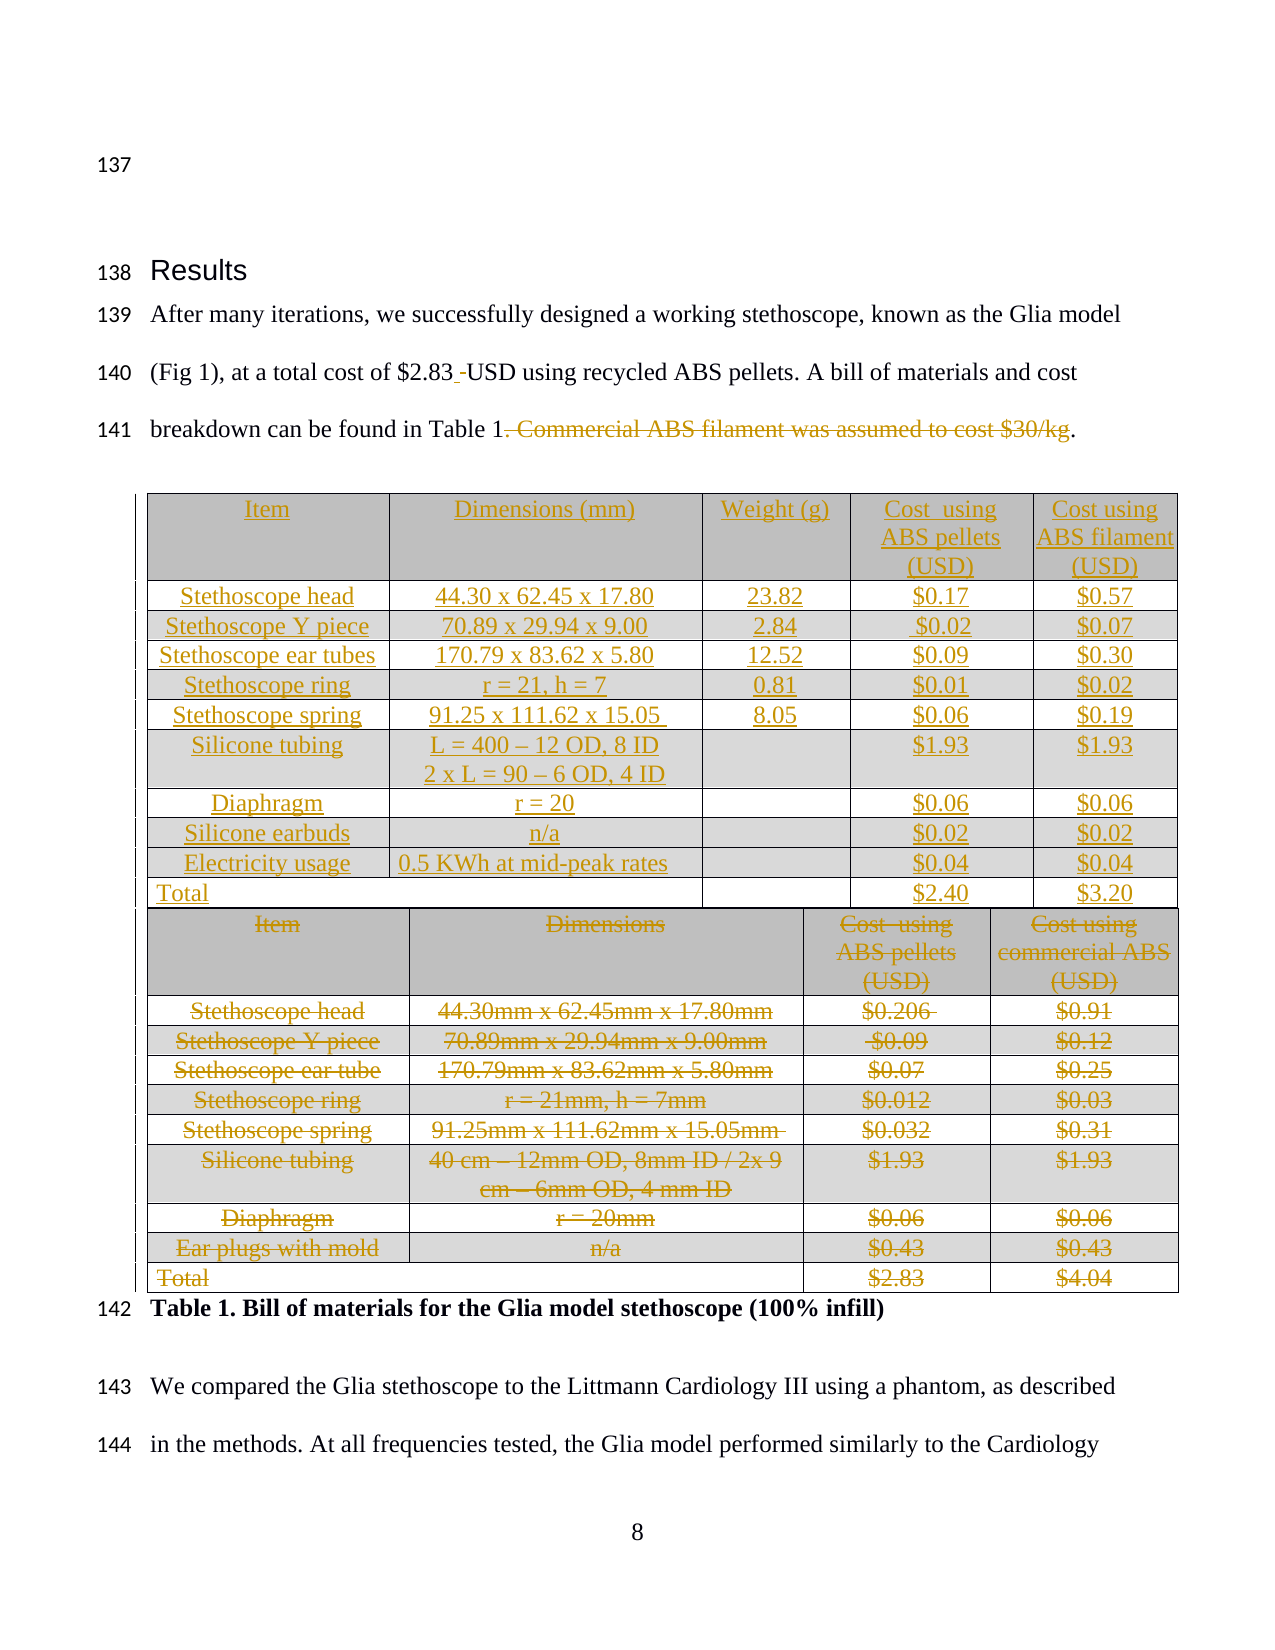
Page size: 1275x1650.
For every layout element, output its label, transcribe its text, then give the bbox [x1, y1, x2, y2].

table_cell $0.04 [1034, 848, 1177, 877]
table_cell r = 20 [390, 789, 702, 817]
text Table 1. Bill of materials for the Glia model stethoscope (100% infill) [150, 1293, 1125, 1322]
table_header Cost using ABS pellets (USD) [851, 494, 1033, 580]
table_cell [703, 730, 850, 787]
table_cell $0.02 [851, 818, 1033, 847]
table_cell $0.17 [851, 581, 1033, 610]
table_cell Stethoscope Y piece [148, 611, 389, 639]
table_cell $0.30 [1034, 641, 1177, 669]
table_cell 23.82 [703, 581, 850, 610]
table_cell Silicone earbuds [148, 818, 389, 847]
table_cell Stethoscope head [148, 581, 389, 610]
table_cell 2.84 [703, 611, 850, 639]
table_cell $0.06 [851, 789, 1033, 817]
table_cell 70.89 x 29.94 x 9.00 [390, 611, 702, 639]
table_cell n/a [390, 818, 702, 847]
table_cell 0.5 KWh at mid-peak rates [390, 848, 702, 877]
table_cell 91.25 x 111.62 x 15.05 [390, 700, 702, 729]
table_cell 170.79 x 83.62 x 5.80 [390, 641, 702, 669]
table_header Item [148, 494, 389, 580]
table_cell $3.20 [1034, 878, 1177, 907]
subtitle Results [150, 253, 1125, 287]
table_cell Silicone tubing [148, 730, 389, 787]
table_cell 8.05 [703, 700, 850, 729]
text After many iterations, we successfully designed a working stethoscope, known as the Glia model (Fig 1), at a total cost of $2.83 USD using recycled ABS pellets. A bill of materials and cost breakdown can be found in Table 1. [150, 299, 1125, 443]
text We compared the Glia stethoscope to the Littmann Cardiology III using a phantom, as described in the methods. At all frequencies tested, the Glia model performed similarly to the Cardiology [150, 1371, 1125, 1457]
table_cell [703, 789, 850, 817]
table_cell $0.09 [851, 641, 1033, 669]
table_cell 12.52 [703, 641, 850, 669]
table_cell $0.19 [1034, 700, 1177, 729]
table_cell 44.30 x 62.45 x 17.80 [390, 581, 702, 610]
table_cell Diaphragm [148, 789, 389, 817]
table_cell $0.57 [1034, 581, 1177, 610]
table_cell $2.40 [851, 878, 1033, 907]
table_cell Stethoscope ring [148, 670, 389, 699]
table_cell $0.02 [851, 611, 1033, 639]
table_cell $0.02 [1034, 670, 1177, 699]
table_cell [703, 818, 850, 847]
table_cell $1.93 [851, 730, 1033, 787]
table_cell $0.06 [851, 700, 1033, 729]
table_cell $0.02 [1034, 818, 1177, 847]
table_cell [703, 848, 850, 877]
table_header Cost using ABS filament (USD) [1034, 494, 1177, 580]
table_cell Stethoscope ear tubes [148, 641, 389, 669]
table_cell $1.93 [1034, 730, 1177, 787]
table_header Weight (g) [703, 494, 850, 580]
table_cell $0.04 [851, 848, 1033, 877]
table_cell L = 400 – 12 OD, 8 ID 2 x L = 90 – 6 OD, 4 ID [390, 730, 702, 787]
table_cell $0.01 [851, 670, 1033, 699]
table_cell Electricity usage [148, 848, 389, 877]
table_cell 0.81 [703, 670, 850, 699]
table_cell $0.06 [1034, 789, 1177, 817]
table_cell Stethoscope spring [148, 700, 389, 729]
table_cell r = 21, h = 7 [390, 670, 702, 699]
table_cell [703, 878, 850, 907]
table_cell $0.07 [1034, 611, 1177, 639]
table_cell Total [148, 878, 702, 907]
table_header Dimensions (mm) [390, 494, 702, 580]
